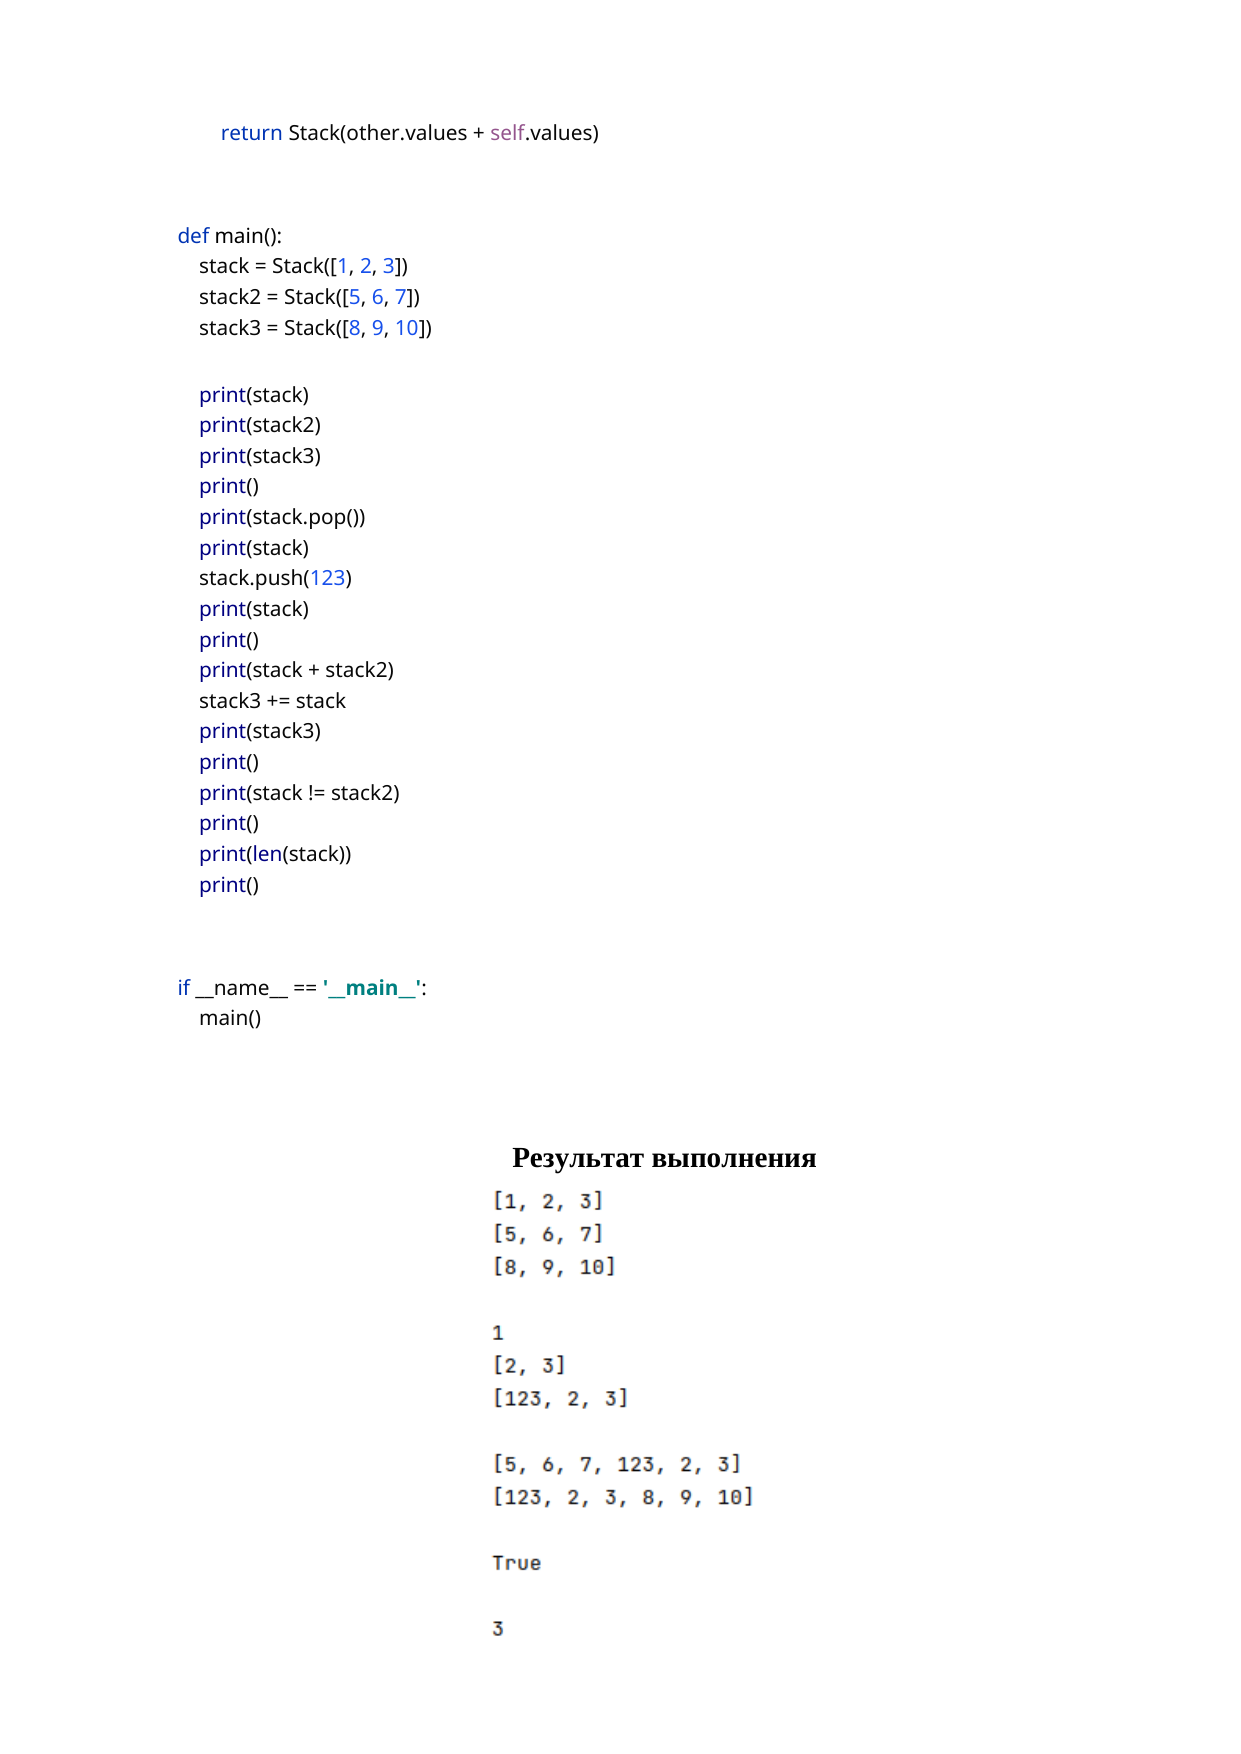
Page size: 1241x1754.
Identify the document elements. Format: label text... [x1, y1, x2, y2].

text return Stack(other.values + self.values) def main(): stack = Stack([1, 2, 3]) stack2 = Stack([5, 6, 7]) stack3 = Stack([8, 9, 10]) print(stack) print(stack2) print(stack3) print() print(stack.pop()) print(stack) stack.push(123) print(stack) print() print(stack + stack2) stack3 += stack print(stack3) print() print(stack != stack2) print() print(len(stack)) print() if __name__ == '__main__': main() [177, 118, 1152, 1068]
text Результат выполнения [177, 1140, 1152, 1173]
picture [489, 1186, 840, 1686]
